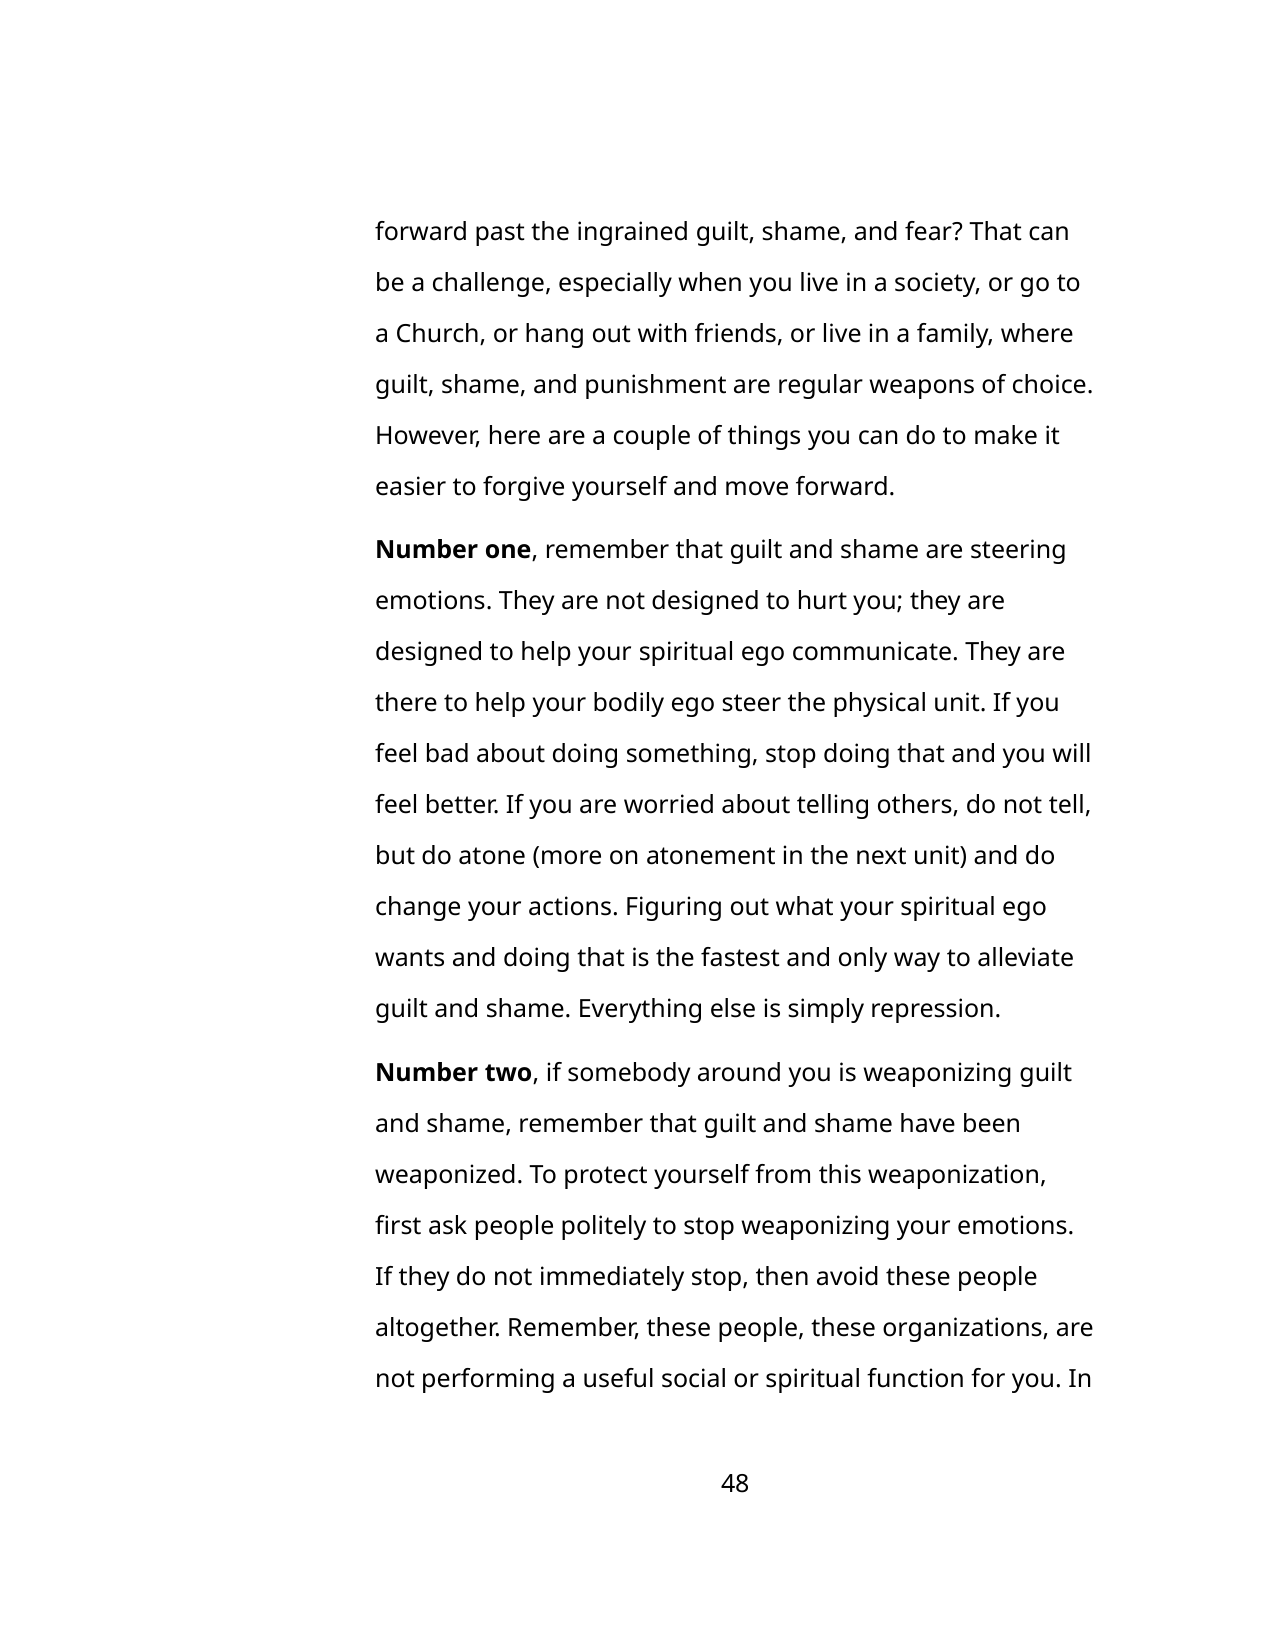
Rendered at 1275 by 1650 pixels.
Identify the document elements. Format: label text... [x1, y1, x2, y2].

text Number one, remember that guilt and shame are steering emotions. They are not designed to hurt you; they are designed to help your spiritual ego communicate. They are there to help your bodily ego steer the physical unit. If you feel bad about doing something, stop doing that and you will feel better. If you are worried about telling others, do not tell, but do atone (more on atonement in the next unit) and do change your actions. Figuring out what your spiritual ego wants and doing that is the fastest and only way to alleviate guilt and shame. Everything else is simply repression. [375, 532, 1095, 1025]
text forward past the ingrained guilt, shame, and fear? That can be a challenge, especially when you live in a society, or go to a Church, or hang out with friends, or live in a family, where guilt, shame, and punishment are regular weapons of choice. However, here are a couple of things you can do to make it easier to forgive yourself and move forward. [375, 213, 1095, 503]
text Number two, if somebody around you is weaponizing guilt and shame, remember that guilt and shame have been weaponized. To protect yourself from this weaponization, first ask people politely to stop weaponizing your emotions. If they do not immediately stop, then avoid these people altogether. Remember, these people, these organizations, are not performing a useful social or spiritual function for you. In [375, 1054, 1095, 1394]
